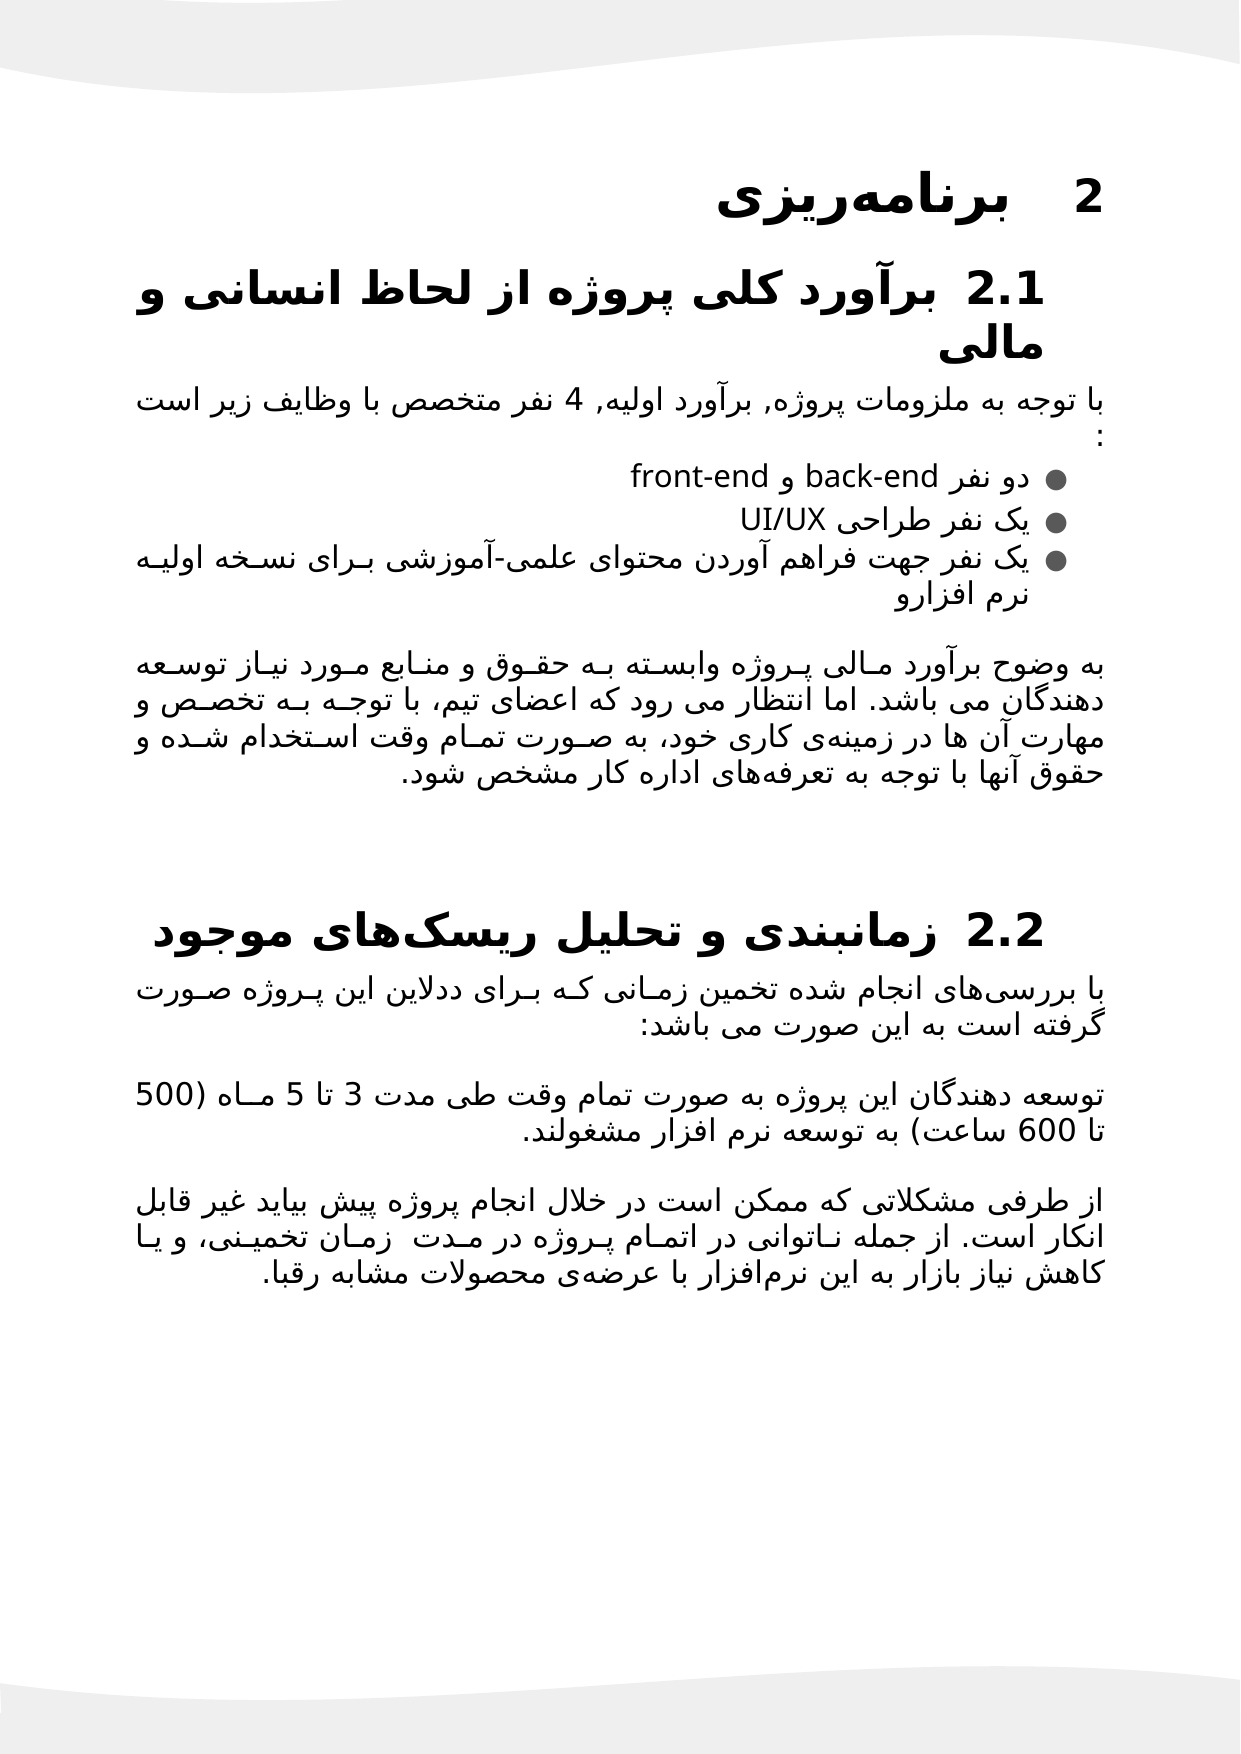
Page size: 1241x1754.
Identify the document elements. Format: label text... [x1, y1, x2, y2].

subtitle برآورد کلی پروژه از لحاظ انسانی و مالی [135, 262, 1046, 369]
text با بررسی‌های انجام شده تخمین زمانی که برای ددلاین این پروژه صورت گرفته است به این صورت می باشد: [135, 970, 1105, 1043]
list دو نفر back-end و front-end [135, 454, 1068, 497]
subtitle زمانبندی و تحلیل ریسک‌های موجود [135, 904, 1046, 957]
text به وضوح برآورد مالی پروژه وابسته به حقوق و منابع مورد نیاز توسعه دهندگان می باشد. اما انتظار می رود که اعضای تیم، با توجه به تخصص و مهارت آن ها در زمینه‌ی کاری خود، به صورت تمام وقت استخدام شده و حقوق آنها با توجه به تعرفه‌های اداره‌ کار مشخص شود. [135, 645, 1105, 791]
list یک نفر طراحی UI/UX [135, 497, 1068, 539]
subtitle برنامه‌ریزی [135, 162, 1105, 225]
list یک نفر جهت فراهم آوردن محتوای علمی-آموزشی برای نسخه اولیه نرم افزارو [135, 539, 1068, 612]
text توسعه دهندگان این پروژه به صورت تمام وقت طی مدت 3 تا 5 ماه (500 تا 600 ساعت) به توسعه نرم افزار مشغولند. [135, 1076, 1105, 1149]
text از طرفی مشکلاتی که ممکن است در خلال انجام پروژه پیش بیاید غیر قابل انکار است. از جمله ناتوانی در اتمام پروژه در مدت زمان تخمینی، و یا کاهش نیاز بازار به این نرم‌افزار با عرضه‌ی محصولات مشابه رقبا. [135, 1182, 1105, 1291]
text با توجه به ملزومات پروژه, برآورد اولیه, 4 نفر متخصص با وظایف زیر است : [135, 381, 1105, 454]
